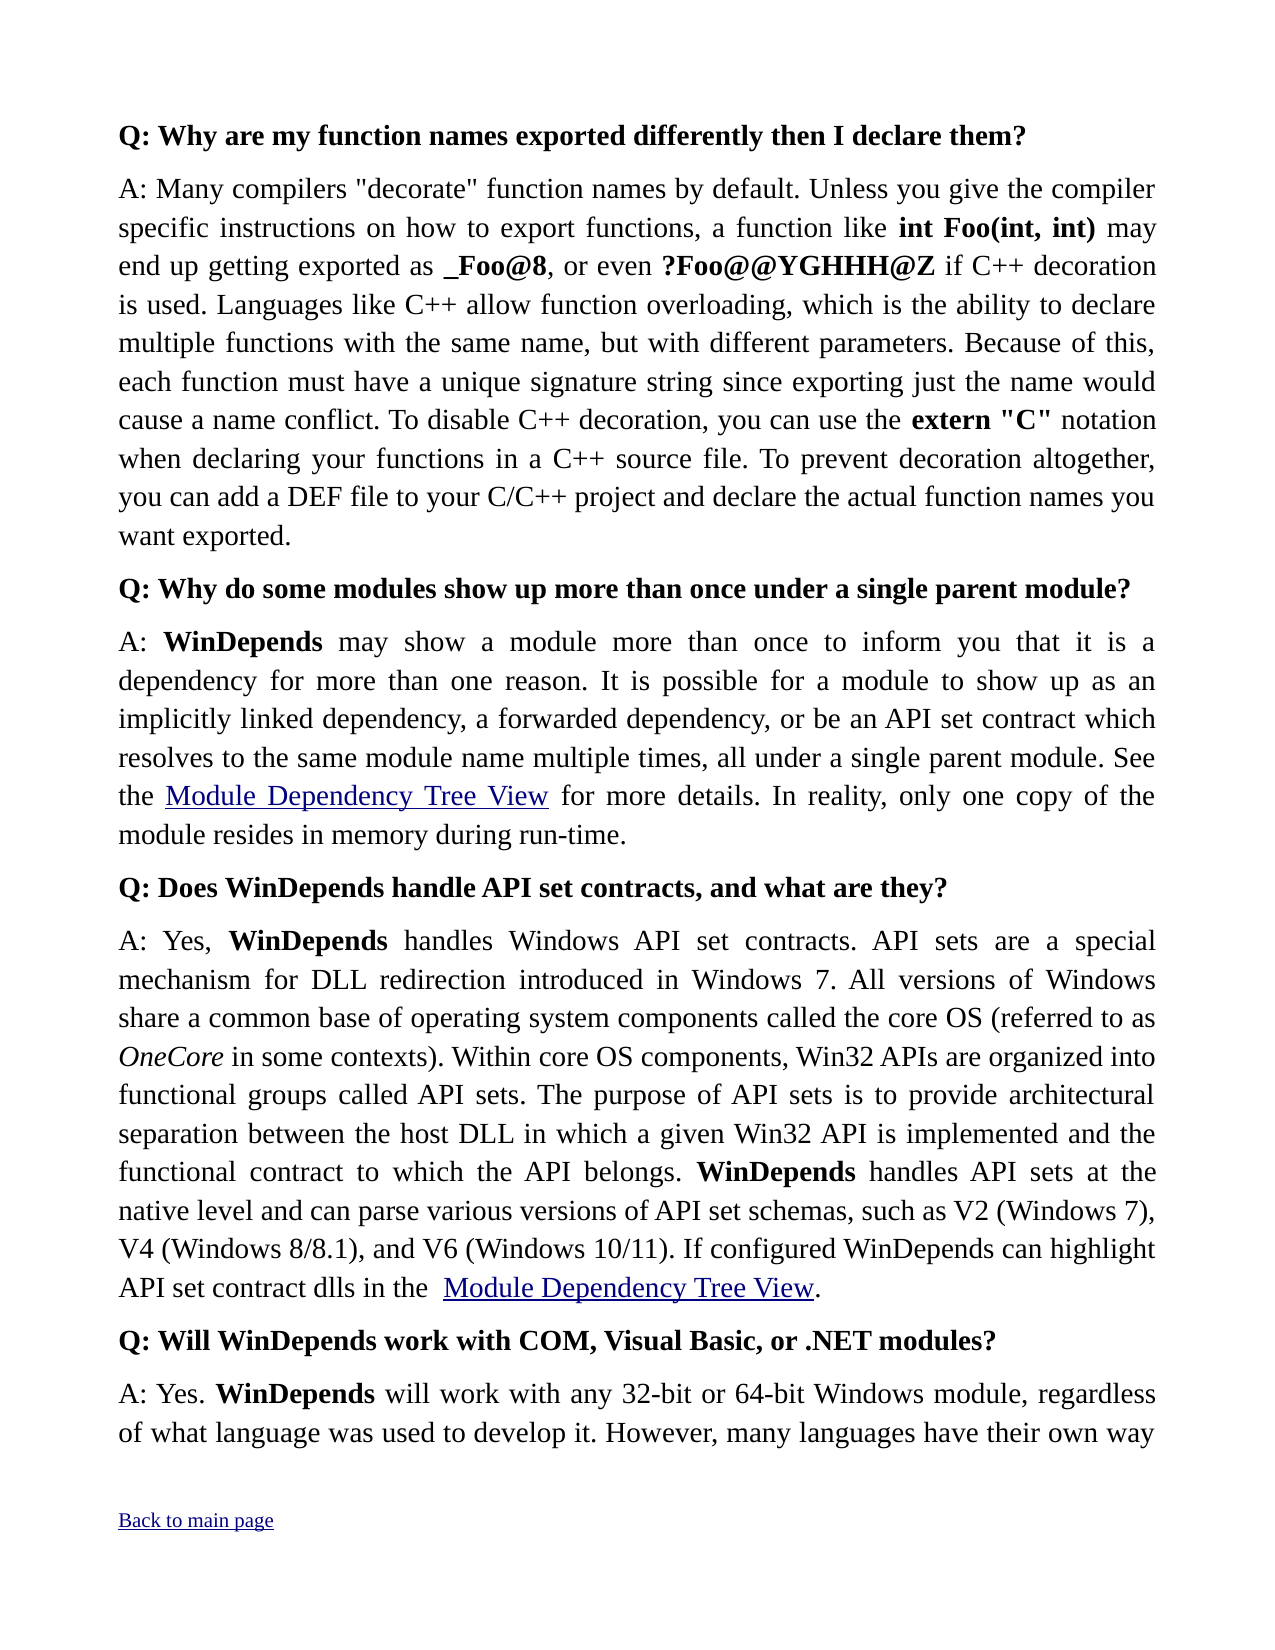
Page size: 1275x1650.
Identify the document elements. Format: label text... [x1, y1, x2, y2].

text Q: Why are my function names exported differently then I declare them? [118, 118, 1157, 152]
text A: Yes, WinDepends handles Windows API set contracts. API sets are a special mechanism for DLL redirection introduced in Windows 7. All versions of Windows share a common base of operating system components called the core OS (referred to as OneCore in some contexts). Within core OS components, Win32 APIs are organized into functional groups called API sets. The purpose of API sets is to provide architectural separation between the host DLL in which a given Win32 API is implemented and the functional contract to which the API belongs. WinDepends handles API sets at the native level and can parse various versions of API set schemas, such as V2 (Windows 7), V4 (Windows 8/8.1), and V6 (Windows 10/11). If configured WinDepends can highlight API set contract dlls in the Module Dependency Tree View. [118, 923, 1157, 1304]
text Q: Why do some modules show up more than once under a single parent module? [118, 571, 1157, 605]
text Q: Will WinDepends work with COM, Visual Basic, or .NET modules? [118, 1323, 1157, 1357]
text A: WinDepends may show a module more than once to inform you that it is a dependency for more than one reason. It is possible for a module to show up as an implicitly linked dependency, a forwarded dependency, or be an API set contract which resolves to the same module name multiple times, all under a single parent module. See the Module Dependency Tree View for more details. In reality, only one copy of the module resides in memory during run-time. [118, 624, 1157, 851]
text A: Yes. WinDepends will work with any 32-bit or 64-bit Windows module, regardless of what language was used to develop it. However, many languages have their own way [118, 1376, 1157, 1448]
text A: Many compilers "decorate" function names by default. Unless you give the compiler specific instructions on how to export functions, a function like int Foo(int, int) may end up getting exported as _Foo@8, or even ?Foo@@YGHHH@Z if C++ decoration is used. Languages like C++ allow function overloading, which is the ability to declare multiple functions with the same name, but with different parameters. Because of this, each function must have a unique signature string since exporting just the name would cause a name conflict. To disable C++ decoration, you can use the extern "C" notation when declaring your functions in a C++ source file. To prevent decoration altogether, you can add a DEF file to your C/C++ project and declare the actual function names you want exported. [118, 171, 1157, 552]
text Q: Does WinDepends handle API set contracts, and what are they? [118, 870, 1157, 904]
